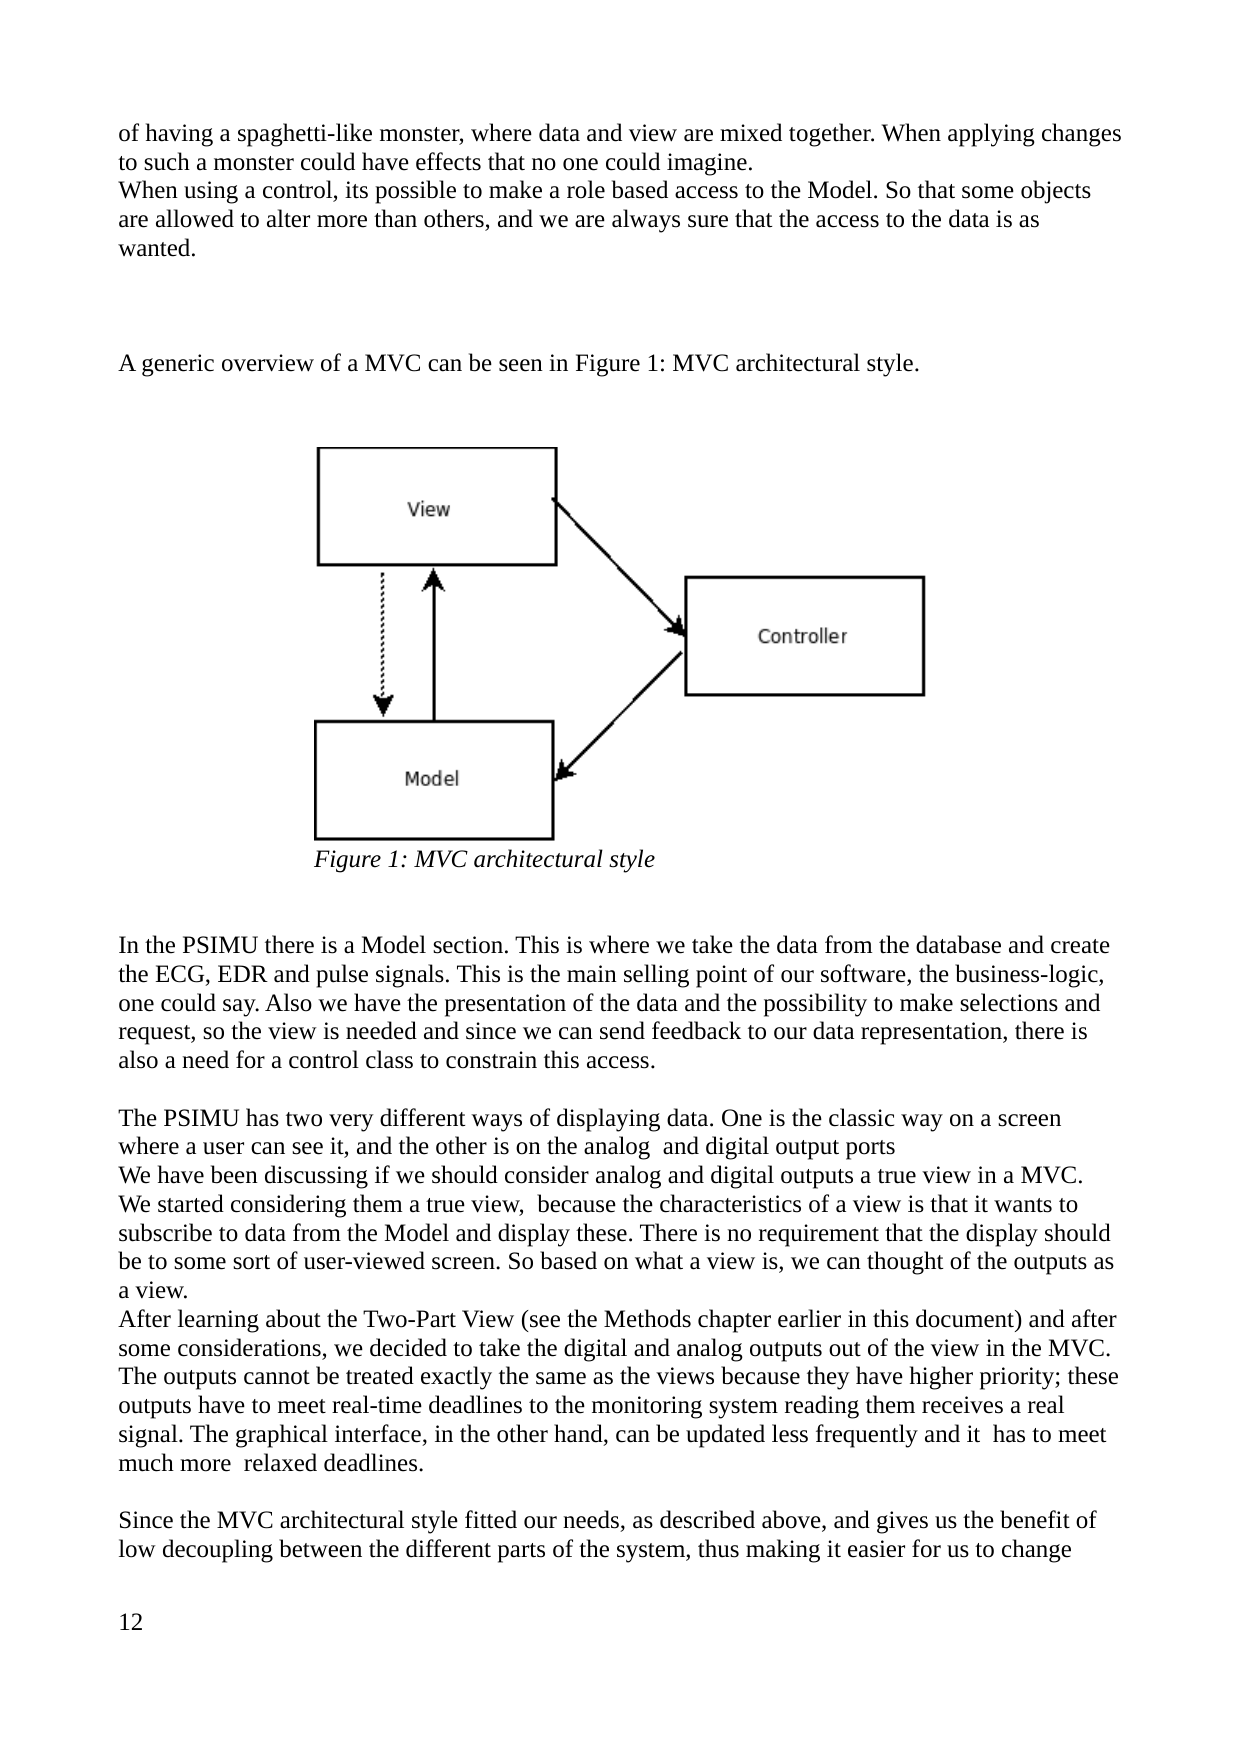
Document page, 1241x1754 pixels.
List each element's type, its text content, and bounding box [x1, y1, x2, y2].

text The PSIMU has two very different ways of displaying data. One is the classic way on a screen where a user can see it, and the other is on the analog and digital output ports [118, 1103, 1122, 1160]
text We have been discussing if we should consider analog and digital outputs a true view in a MVC. We started considering them a true view, because the characteristics of a view is that it wants to subscribe to data from the Model and display these. There is no requirement that the display should be to some sort of user-viewed screen. So based on what a view is, we can thought of the outputs as a view. [118, 1160, 1122, 1304]
text In the PSIMU there is a Model section. This is where we take the data from the database and create the ECG, EDR and pulse signals. This is the main selling point of our software, the business-logic, one could say. Also we have the presentation of the data and the possibility to make selections and request, so the view is needed and since we can send feedback to our data representation, there is also a need for a control class to constrain this access. [118, 930, 1122, 1074]
picture [314, 447, 927, 844]
text Since the MVC architectural style fitted our needs, as described above, and gives us the benefit of low decoupling between the different parts of the system, thus making it easier for us to change [118, 1505, 1122, 1563]
text When using a control, its possible to make a role based access to the Model. So that some objects are allowed to alter more than others, and we are always sure that the access to the data is as wanted. [118, 176, 1122, 262]
text After learning about the Two-Part View (see the Methods chapter earlier in this document) and after some considerations, we decided to take the digital and analog outputs out of the view in the MVC. The outputs cannot be treated exactly the same as the views because they have higher priority; these outputs have to meet real-time deadlines to the monitoring system reading them receives a real signal. The graphical interface, in the other hand, can be updated less frequently and it has to meet much more relaxed deadlines. [118, 1304, 1122, 1476]
text Figure 1: MVC architectural style [314, 844, 926, 873]
text of having a spaghetti-like monster, where data and view are mixed together. When applying changes to such a monster could have effects that no one could imagine. [118, 118, 1122, 176]
text A generic overview of a MVC can be seen in Figure 1: MVC architectural style. [118, 348, 1122, 377]
